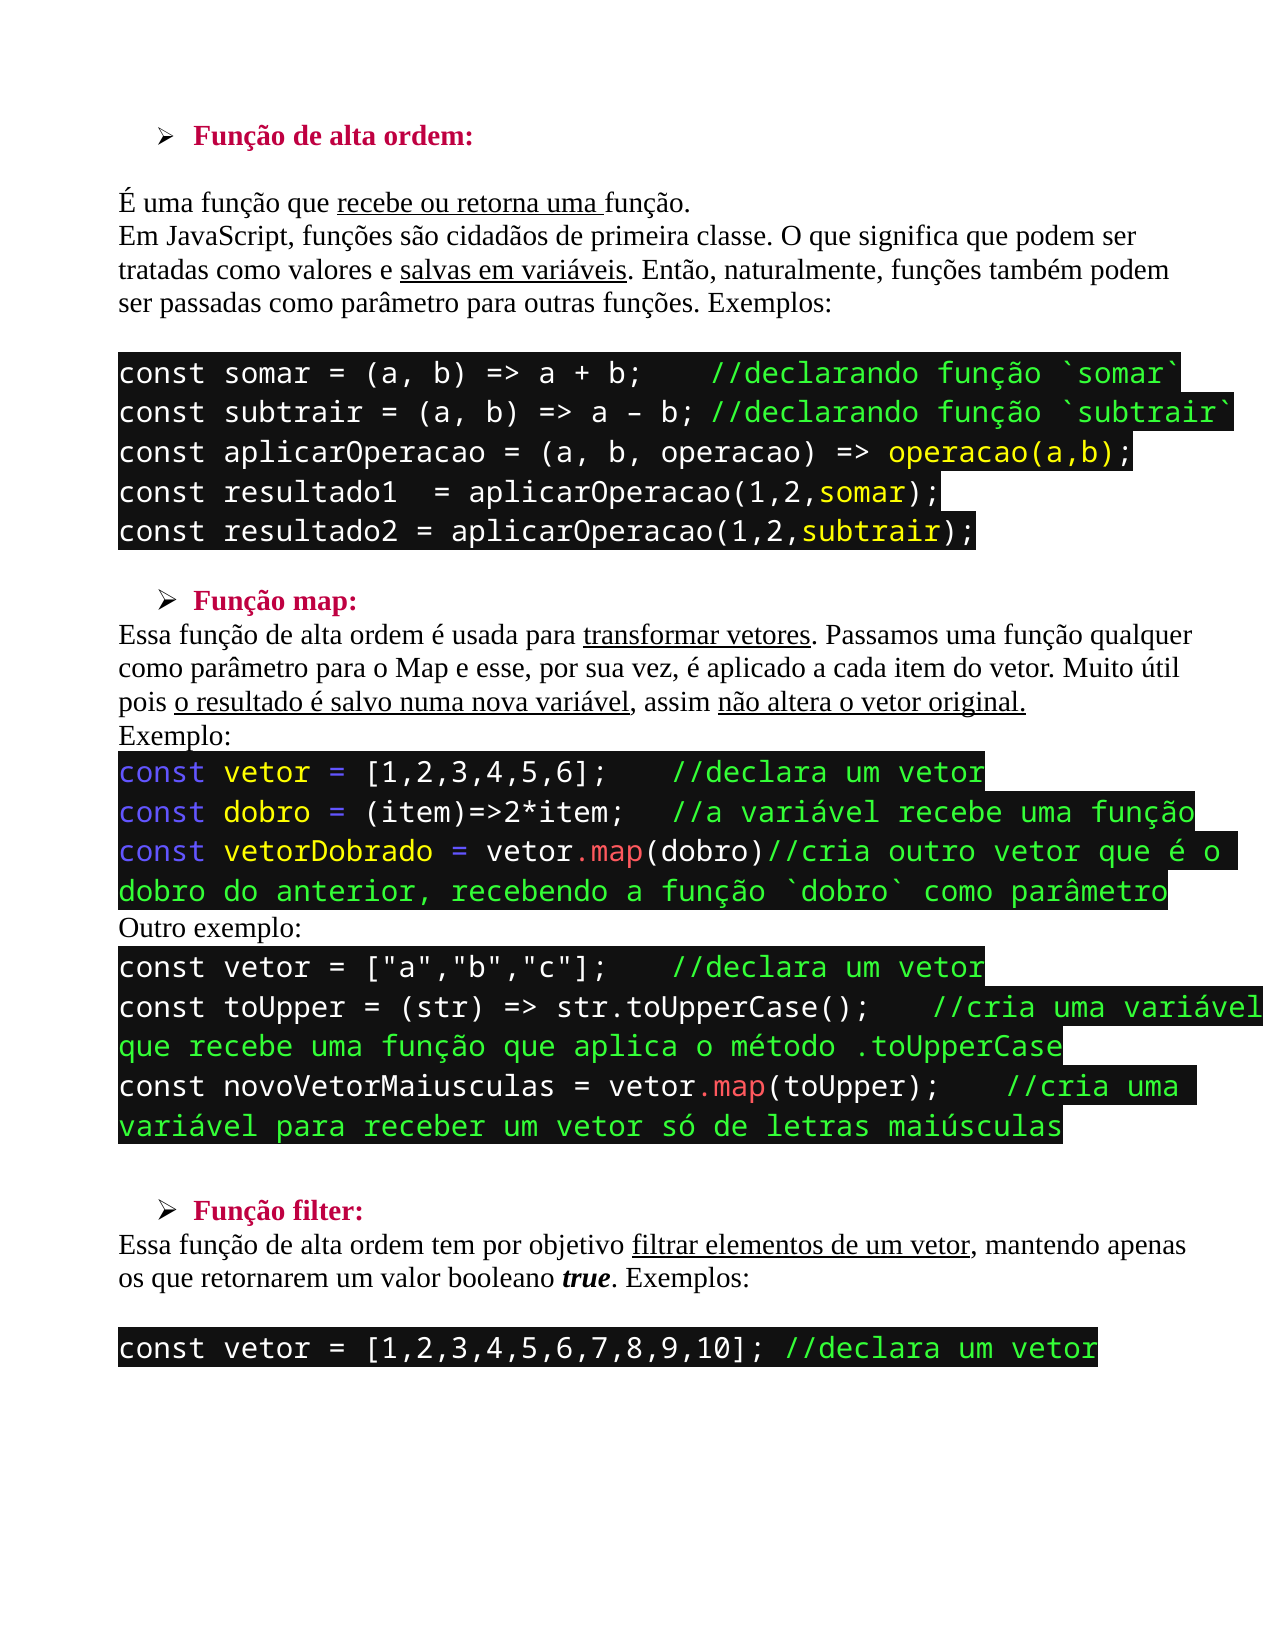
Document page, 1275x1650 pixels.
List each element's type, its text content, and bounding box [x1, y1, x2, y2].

text const toUpper = (str) => str.toUpperCase(); //cria uma variável que recebe uma função que aplica o método .toUpperCase [118, 986, 1264, 1065]
text É uma função que recebe ou retorna uma função. [118, 185, 1217, 218]
text const novoVetorMaiusculas = vetor.map(toUpper); //cria uma variável para receber um vetor só de letras maiúsculas [118, 1065, 1217, 1144]
text const somar = (a, b) => a + b; //declarando função `somar` [118, 352, 1240, 392]
text Essa função de alta ordem é usada para transformar vetores. Passamos uma função qualquer como parâmetro para o Map e esse, por sua vez, é aplicado a cada item do vetor. Muito útil pois o resultado é salvo numa nova variável, assim não altera o vetor original. [118, 617, 1217, 718]
list Função de alta ordem: [156, 118, 1217, 152]
list Função filter: [156, 1193, 1217, 1227]
text const resultado1 = aplicarOperacao(1,2,somar); [118, 471, 1217, 511]
text const vetor = [1,2,3,4,5,6,7,8,9,10]; //declara um vetor [118, 1327, 1217, 1367]
text Exemplo: [118, 718, 1217, 751]
text Em JavaScript, funções são cidadãos de primeira classe. O que significa que podem ser tratadas como valores e salvas em variáveis. Então, naturalmente, funções também podem ser passadas como parâmetro para outras funções. Exemplos: [118, 218, 1181, 319]
text const resultado2 = aplicarOperacao(1,2,subtrair); [118, 511, 1217, 550]
text const aplicarOperacao = (a, b, operacao) => operacao(a,b); [118, 431, 1217, 471]
list Função map: [156, 583, 1217, 617]
text const vetor = ["a","b","c"]; //declara um vetor [118, 946, 1217, 986]
text const subtrair = (a, b) => a – b; //declarando função `subtrair` [118, 392, 1275, 431]
text const dobro = (item)=>2*item; //a variável recebe uma função const vetorDobrado = vetor.map(dobro)//cria outro vetor que é o dobro do anterior, recebendo a função `dobro` como parâmetro [118, 791, 1246, 910]
text Outro exemplo: [118, 910, 1217, 943]
text const vetor = [1,2,3,4,5,6]; //declara um vetor [118, 751, 1217, 791]
text Essa função de alta ordem tem por objetivo filtrar elementos de um vetor, mantendo apenas os que retornarem um valor booleano true. Exemplos: [118, 1227, 1217, 1294]
